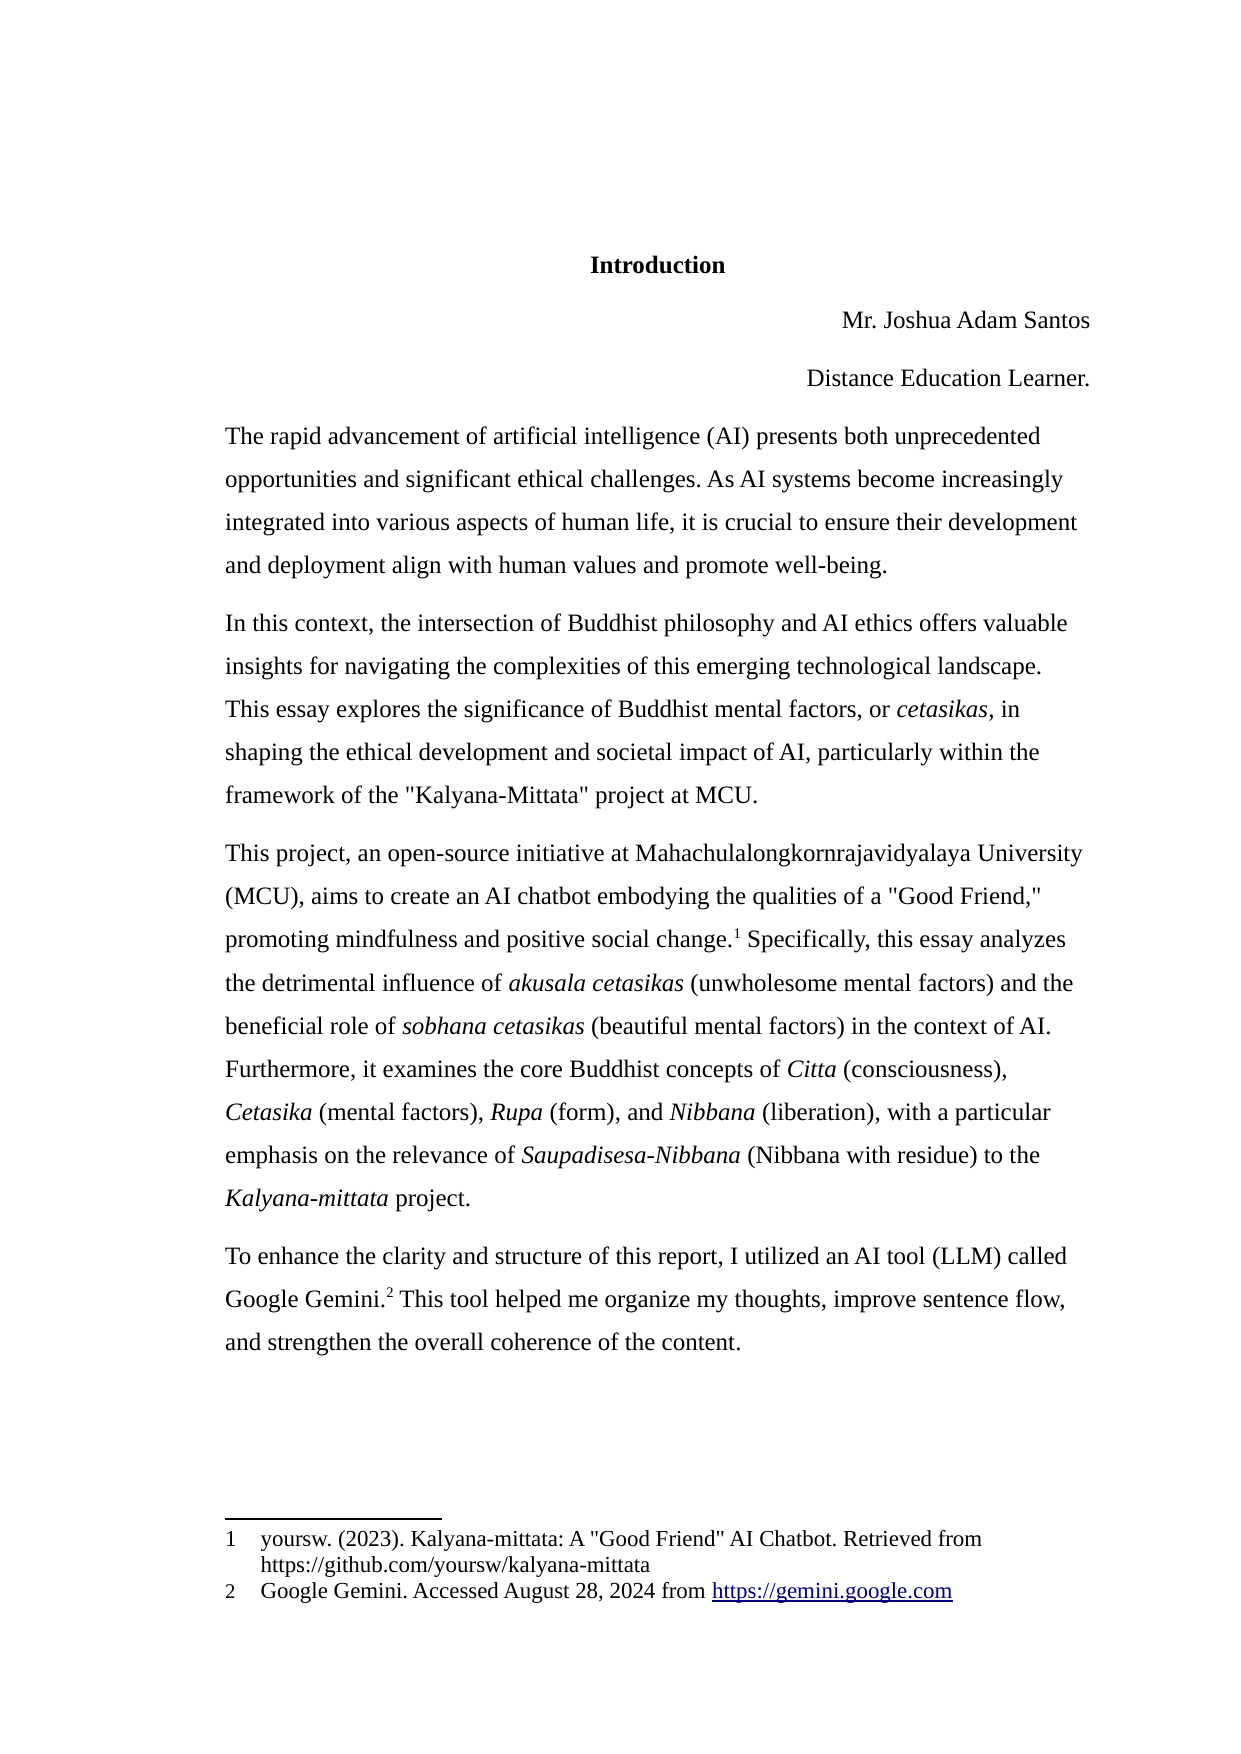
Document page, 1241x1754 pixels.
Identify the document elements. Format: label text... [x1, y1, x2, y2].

text Distance Education Learner. [225, 363, 1090, 392]
text To enhance the clarity and structure of this report, I utilized an AI tool (LLM) called Google Gemini. This tool helped me organize my thoughts, improve sentence flow, and strengthen the overall coherence of the content. [225, 1241, 1090, 1356]
text The rapid advancement of artificial intelligence (AI) presents both unprecedented opportunities and significant ethical challenges. As AI systems become increasingly integrated into various aspects of human life, it is crucial to ensure their development and deployment align with human values and promote well-being. [225, 421, 1090, 579]
text This project, an open-source initiative at Mahachulalongkornrajavidyalaya University (MCU), aims to create an AI chatbot embodying the qualities of a "Good Friend," promoting mindfulness and positive social change. Specifically, this essay analyzes the detrimental influence of akusala cetasikas (unwholesome mental factors) and the beneficial role of sobhana cetasikas (beautiful mental factors) in the context of AI. Furthermore, it examines the core Buddhist concepts of Citta (consciousness), Cetasika (mental factors), Rupa (form), and Nibbana (liberation), with a particular emphasis on the relevance of Saupadisesa-Nibbana (Nibbana with residue) to the Kalyana-mittata project. [225, 838, 1090, 1212]
subtitle Introduction [225, 250, 1090, 279]
text In this context, the intersection of Buddhist philosophy and AI ethics offers valuable insights for navigating the complexities of this emerging technological landscape. This essay explores the significance of Buddhist mental factors, or cetasikas, in shaping the ethical development and societal impact of AI, particularly within the framework of the "Kalyana-Mittata" project at MCU. [225, 608, 1090, 809]
text yoursw. (2023). Kalyana-mittata: A "Good Friend" AI Chatbot. Retrieved from https://github.com/yoursw/kalyana-mittata [225, 1525, 1090, 1578]
text Google Gemini. Accessed August 28, 2024 from https://gemini.google.com [225, 1578, 1090, 1604]
text Mr. Joshua Adam Santos [225, 306, 1090, 334]
